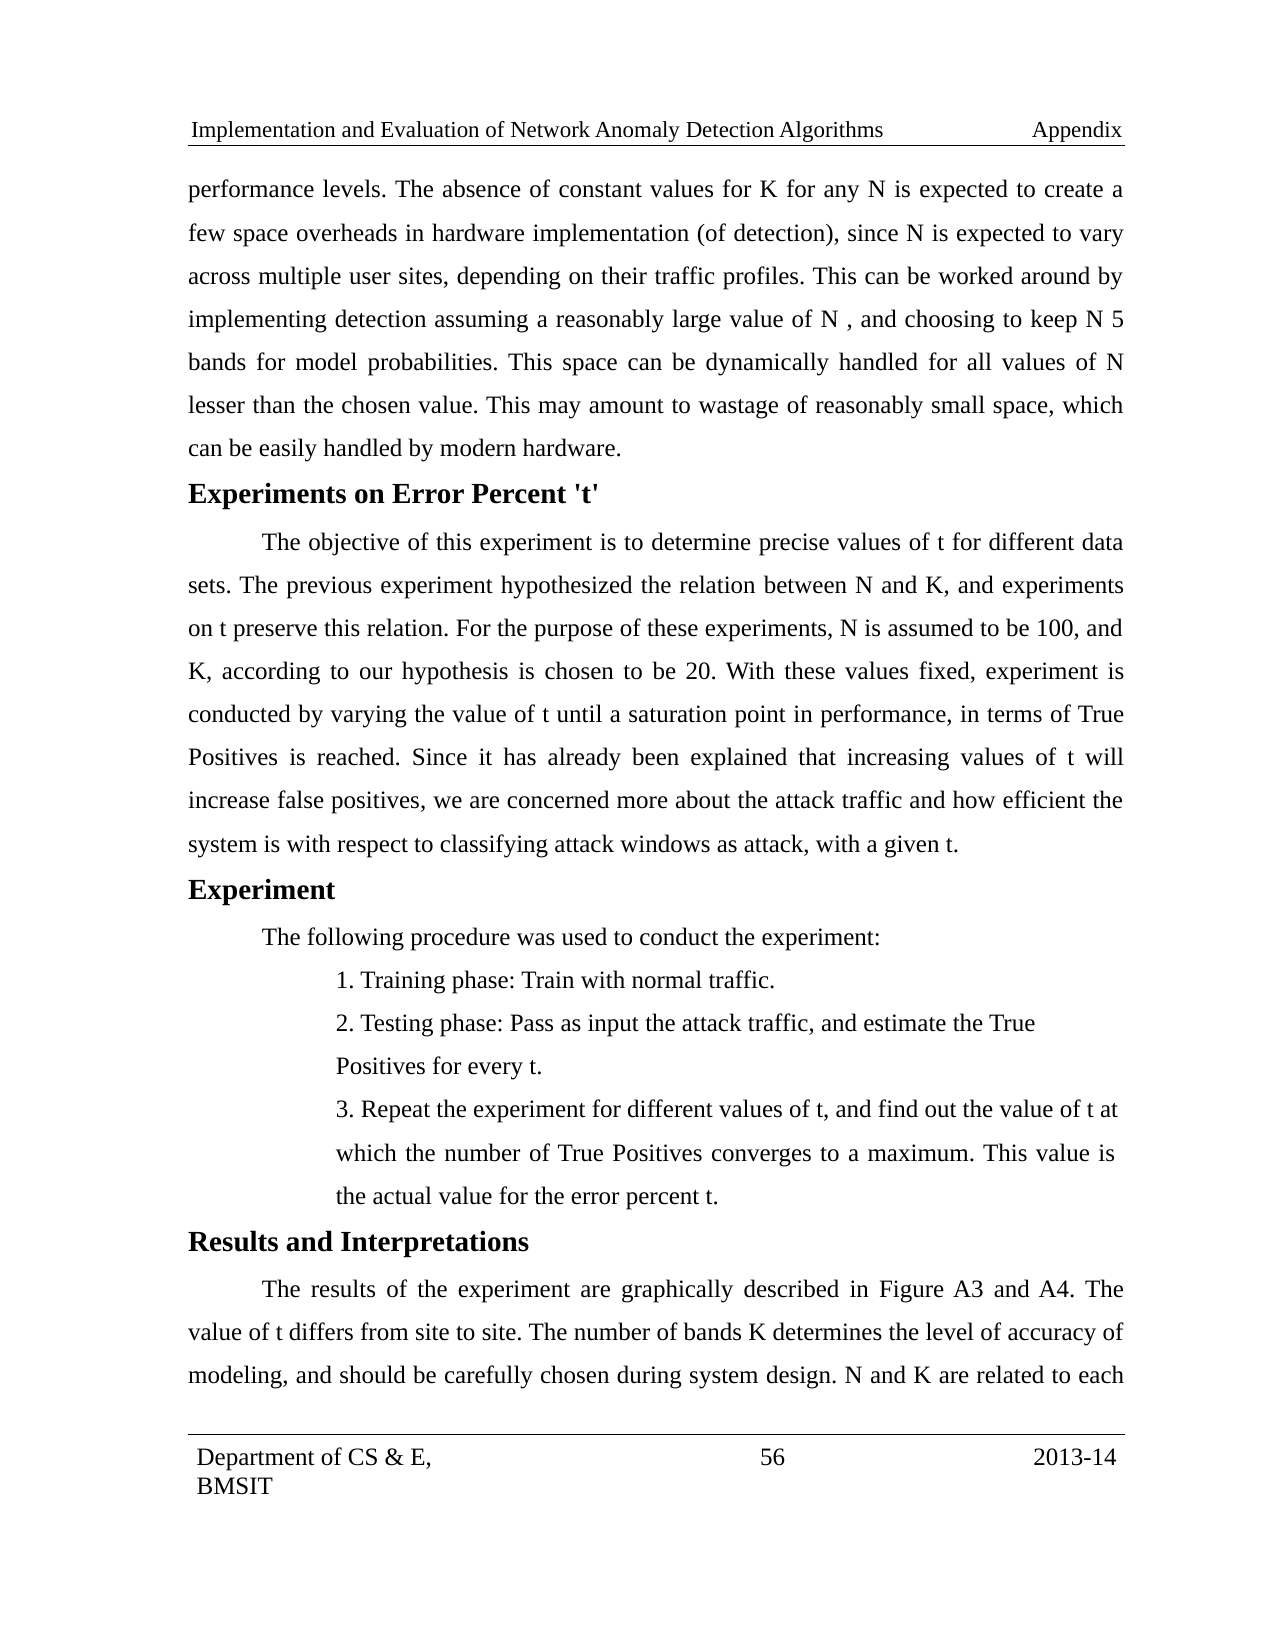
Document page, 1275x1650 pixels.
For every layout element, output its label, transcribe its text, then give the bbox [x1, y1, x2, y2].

text 1. Training phase: Train with normal traffic. [188, 965, 1125, 994]
subtitle Results and Interpretations [188, 1224, 1125, 1257]
text 2. Testing phase: Pass as input the attack traffic, and estimate the True Positives for every t. [188, 1008, 1125, 1080]
text The results of the experiment are graphically described in Figure A3 and A4. The value of t differs from site to site. The number of bands K determines the level of accuracy of modeling, and should be carefully chosen during system design. N and K are related to each [188, 1274, 1125, 1389]
text 3. Repeat the experiment for different values of t, and find out the value of t at which the number of True Positives converges to a maximum. This value is the actual value for the error percent t. [188, 1094, 1125, 1209]
text performance levels. The absence of constant values for K for any N is expected to create a few space overheads in hardware implementation (of detection), since N is expected to vary across multiple user sites, depending on their traffic profiles. This can be worked around by implementing detection assuming a reasonably large value of N , and choosing to keep N 5 bands for model probabilities. This space can be dynamically handled for all values of N lesser than the chosen value. This may amount to wastage of reasonably small space, which can be easily handled by modern hardware. [188, 174, 1125, 462]
subtitle Experiments on Error Percent 't' [188, 476, 1125, 510]
text The objective of this experiment is to determine precise values of t for different data sets. The previous experiment hypothesized the relation between N and K, and experiments on t preserve this relation. For the purpose of these experiments, N is assumed to be 100, and K, according to our hypothesis is chosen to be 20. With these values fixed, experiment is conducted by varying the value of t until a saturation point in performance, in terms of True Positives is reached. Since it has already been explained that increasing values of t will increase false positives, we are concerned more about the attack traffic and how efficient the system is with respect to classifying attack windows as attack, with a given t. [188, 527, 1125, 857]
subtitle Experiment [188, 872, 1125, 905]
text The following procedure was used to conduct the experiment: [188, 922, 1125, 951]
